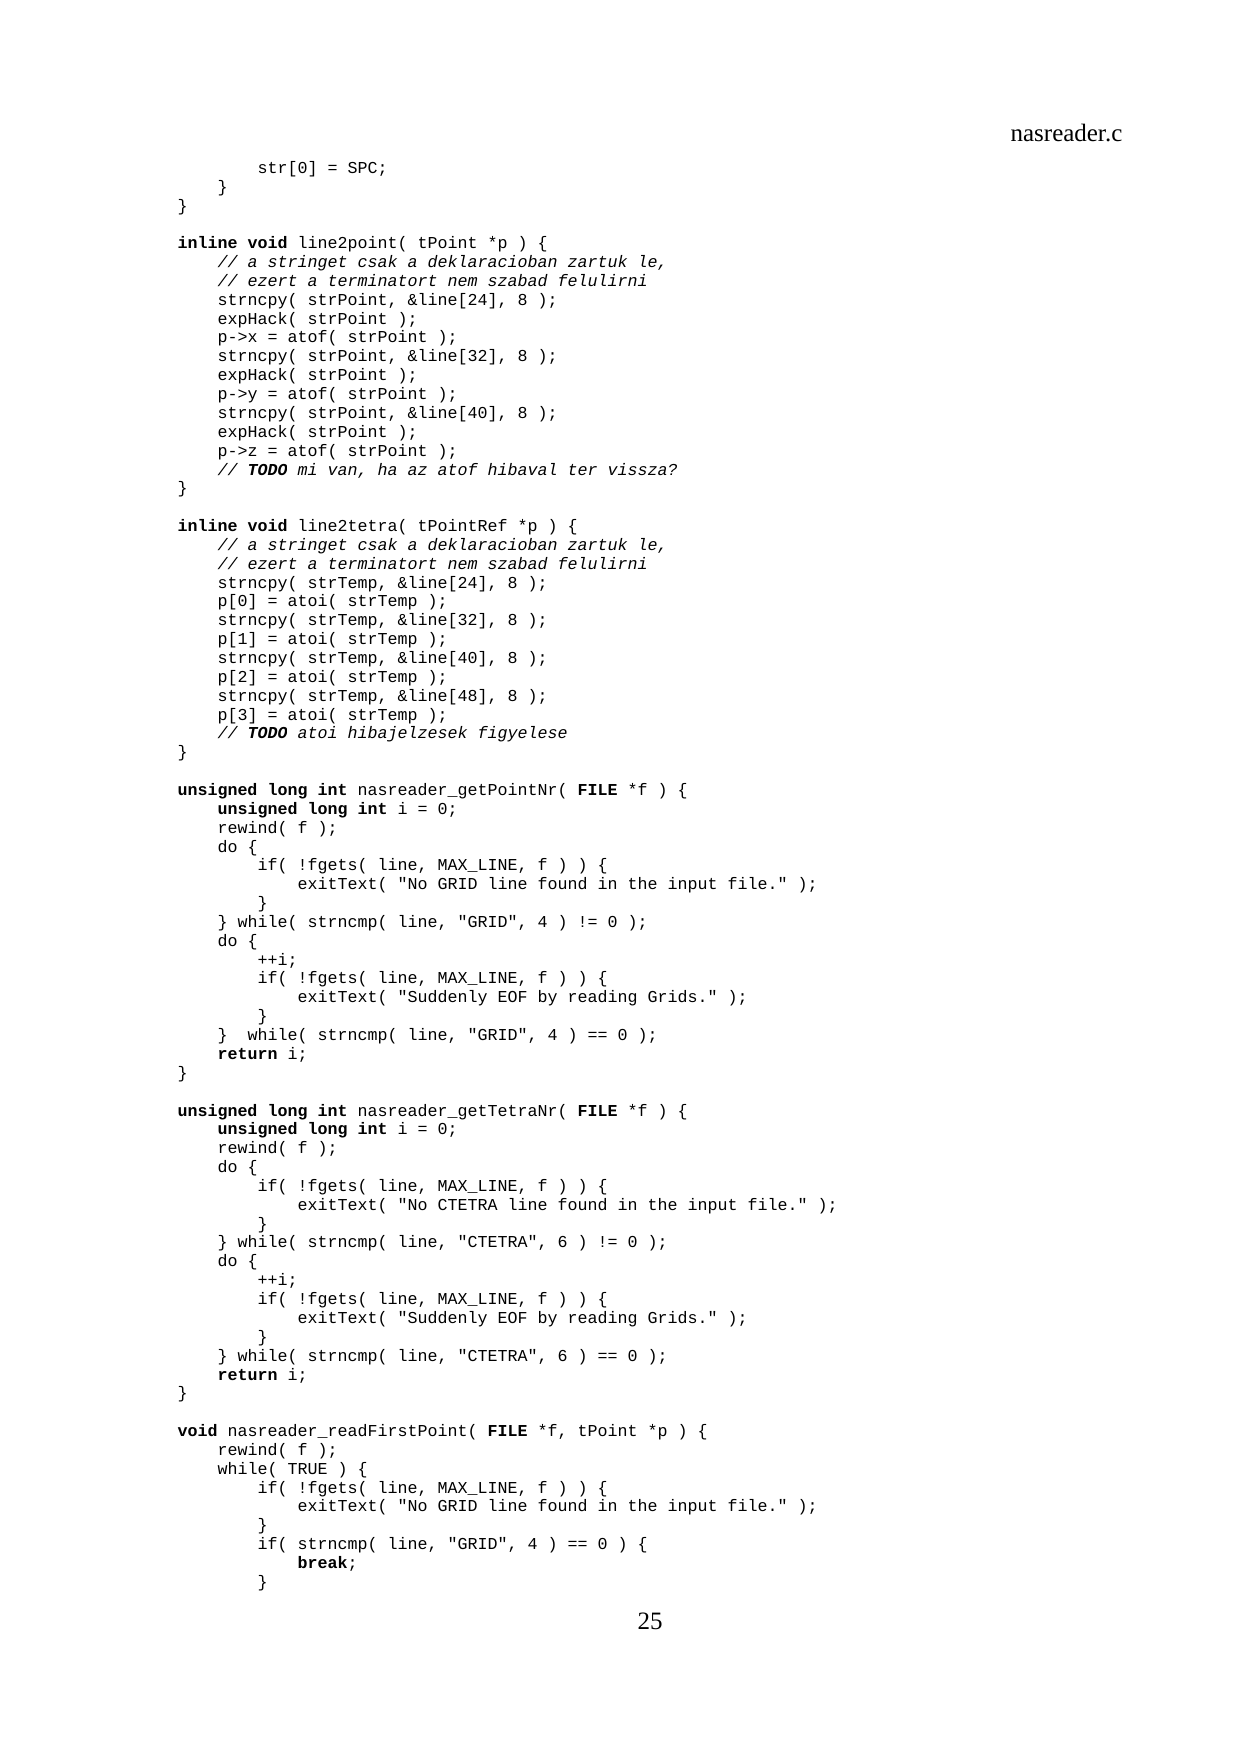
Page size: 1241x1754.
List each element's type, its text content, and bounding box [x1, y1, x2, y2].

text str[0] = SPC; } } inline void line2point( tPoint *p ) { // a stringet csak a deklaracioban zartuk le, // ezert a terminatort nem szabad felulirni strncpy( strPoint, &line[24], 8 ); expHack( strPoint ); p->x = atof( strPoint ); strncpy( strPoint, &line[32], 8 ); expHack( strPoint ); p->y = atof( strPoint ); strncpy( strPoint, &line[40], 8 ); expHack( strPoint ); p->z = atof( strPoint ); // TODO mi van, ha az atof hibaval ter vissza? } inline void line2tetra( tPointRef *p ) { // a stringet csak a deklaracioban zartuk le, // ezert a terminatort nem szabad felulirni strncpy( strTemp, &line[24], 8 ); p[0] = atoi( strTemp ); strncpy( strTemp, &line[32], 8 ); p[1] = atoi( strTemp ); strncpy( strTemp, &line[40], 8 ); p[2] = atoi( strTemp ); strncpy( strTemp, &line[48], 8 ); p[3] = atoi( strTemp ); // TODO atoi hibajelzesek figyelese } unsigned long int nasreader_getPointNr( FILE *f ) { unsigned long int i = 0; rewind( f ); do { if( !fgets( line, MAX_LINE, f ) ) { exitText( "No GRID line found in the input file." ); } } while( strncmp( line, "GRID", 4 ) != 0 ); do { ++i; if( !fgets( line, MAX_LINE, f ) ) { exitText( "Suddenly EOF by reading Grids." ); } } while( strncmp( line, "GRID", 4 ) == 0 ); return i; } unsigned long int nasreader_getTetraNr( FILE *f ) { unsigned long int i = 0; rewind( f ); do { if( !fgets( line, MAX_LINE, f ) ) { exitText( "No CTETRA line found in the input file." ); } } while( strncmp( line, "CTETRA", 6 ) != 0 ); do { ++i; if( !fgets( line, MAX_LINE, f ) ) { exitText( "Suddenly EOF by reading Grids." ); } } while( strncmp( line, "CTETRA", 6 ) == 0 ); return i; } void nasreader_readFirstPoint( FILE *f, tPoint *p ) { rewind( f ); while( TRUE ) { if( !fgets( line, MAX_LINE, f ) ) { exitText( "No GRID line found in the input file." ); } if( strncmp( line, "GRID", 4 ) == 0 ) { break; } [177, 159, 1122, 1592]
